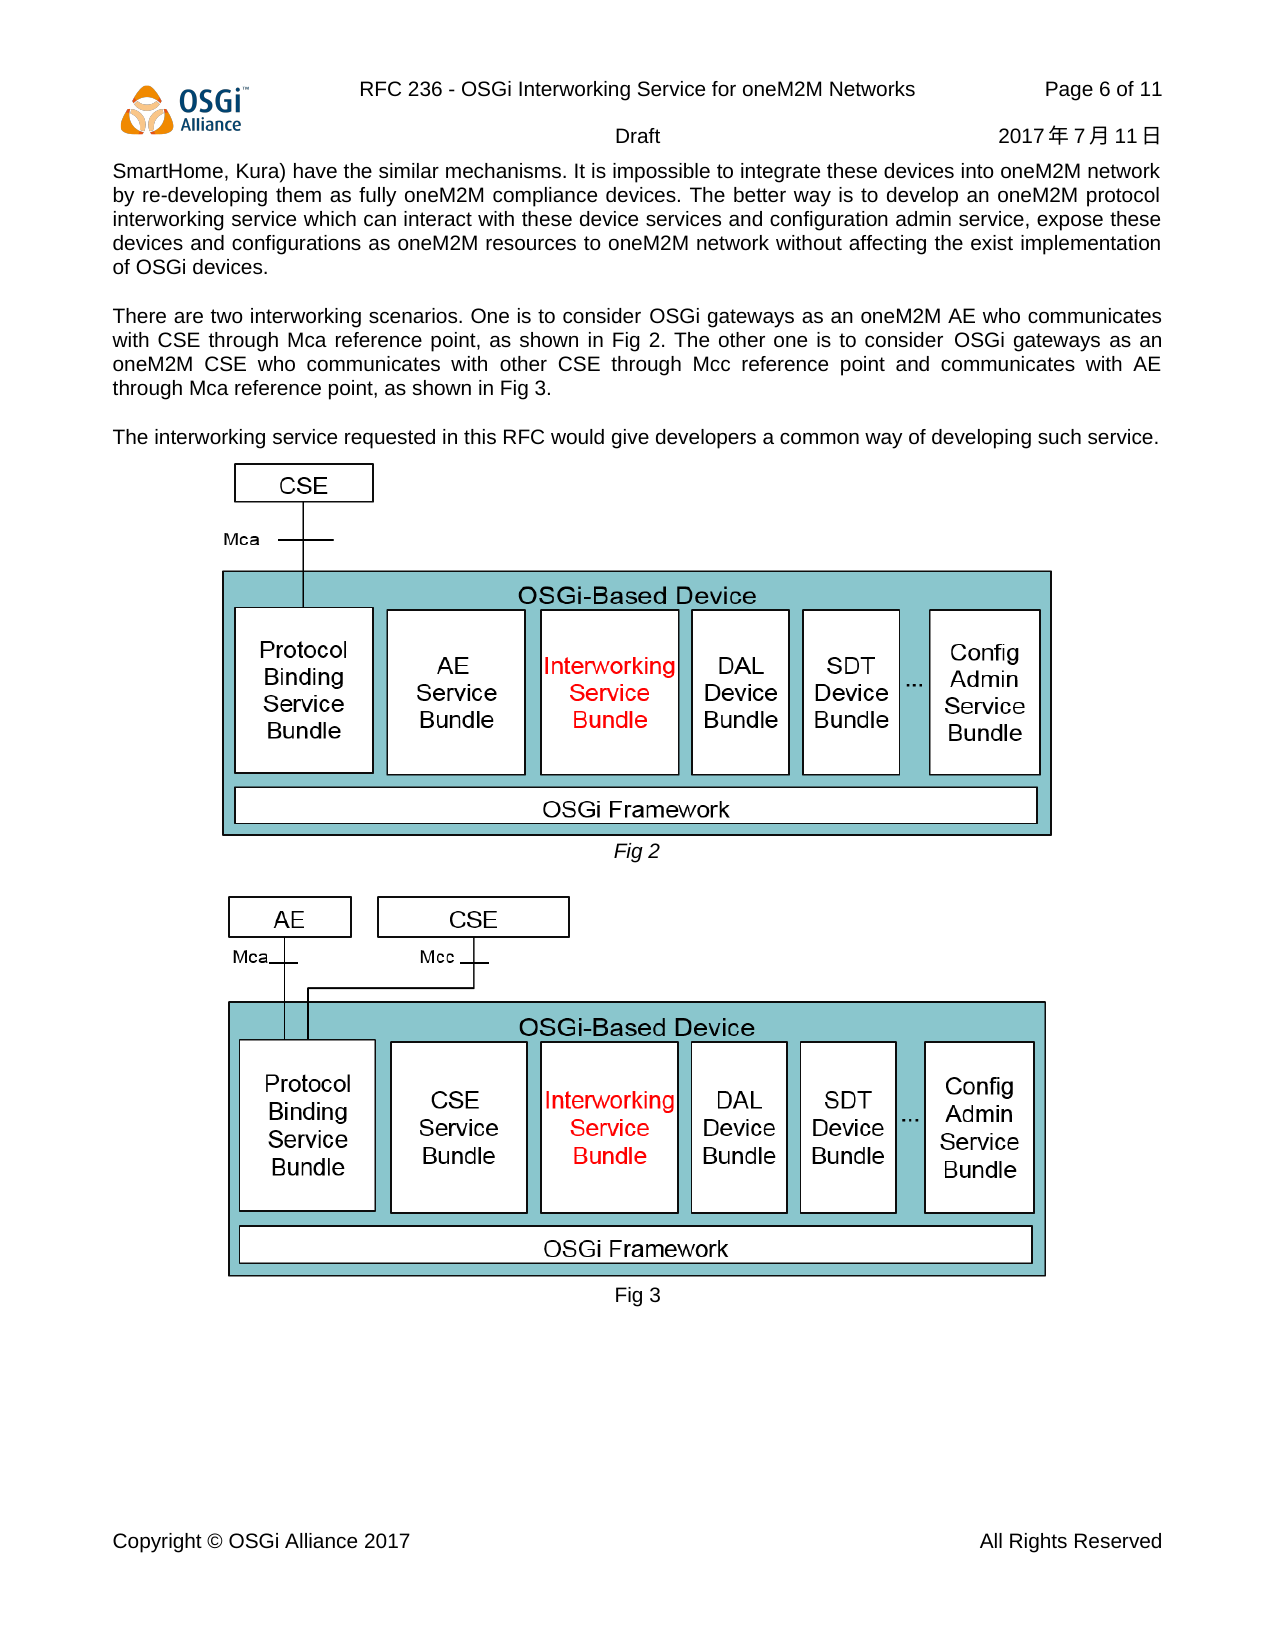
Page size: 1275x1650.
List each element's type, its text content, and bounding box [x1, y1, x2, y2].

text There are two interworking scenarios. One is to consider OSGi gateways as an oneM2M AE who communicates with CSE through Mca reference point, as shown in Fig 2. The other one is to consider OSGi gateways as an oneM2M CSE who communicates with other CSE through Mcc reference point and communicates with AE through Mca reference point, as shown in Fig 3. [112, 304, 1162, 399]
text Fig 3 [112, 887, 1162, 1307]
picture [219, 461, 1055, 839]
text Fig 2 [112, 461, 1162, 863]
text The interworking service requested in this RFC would give developers a common way of developing such service. [112, 424, 1162, 448]
text SmartHome, Kura) have the similar mechanisms. It is impossible to integrate these devices into oneM2M network by re-developing them as fully oneM2M compliance devices. The better way is to develop an oneM2M protocol interworking service which can interact with these device services and configuration admin service, expose these devices and configurations as oneM2M resources to oneM2M network without affecting the exist implementation of OSGi devices. [112, 159, 1162, 279]
picture [113, 78, 257, 142]
picture [221, 887, 1054, 1283]
